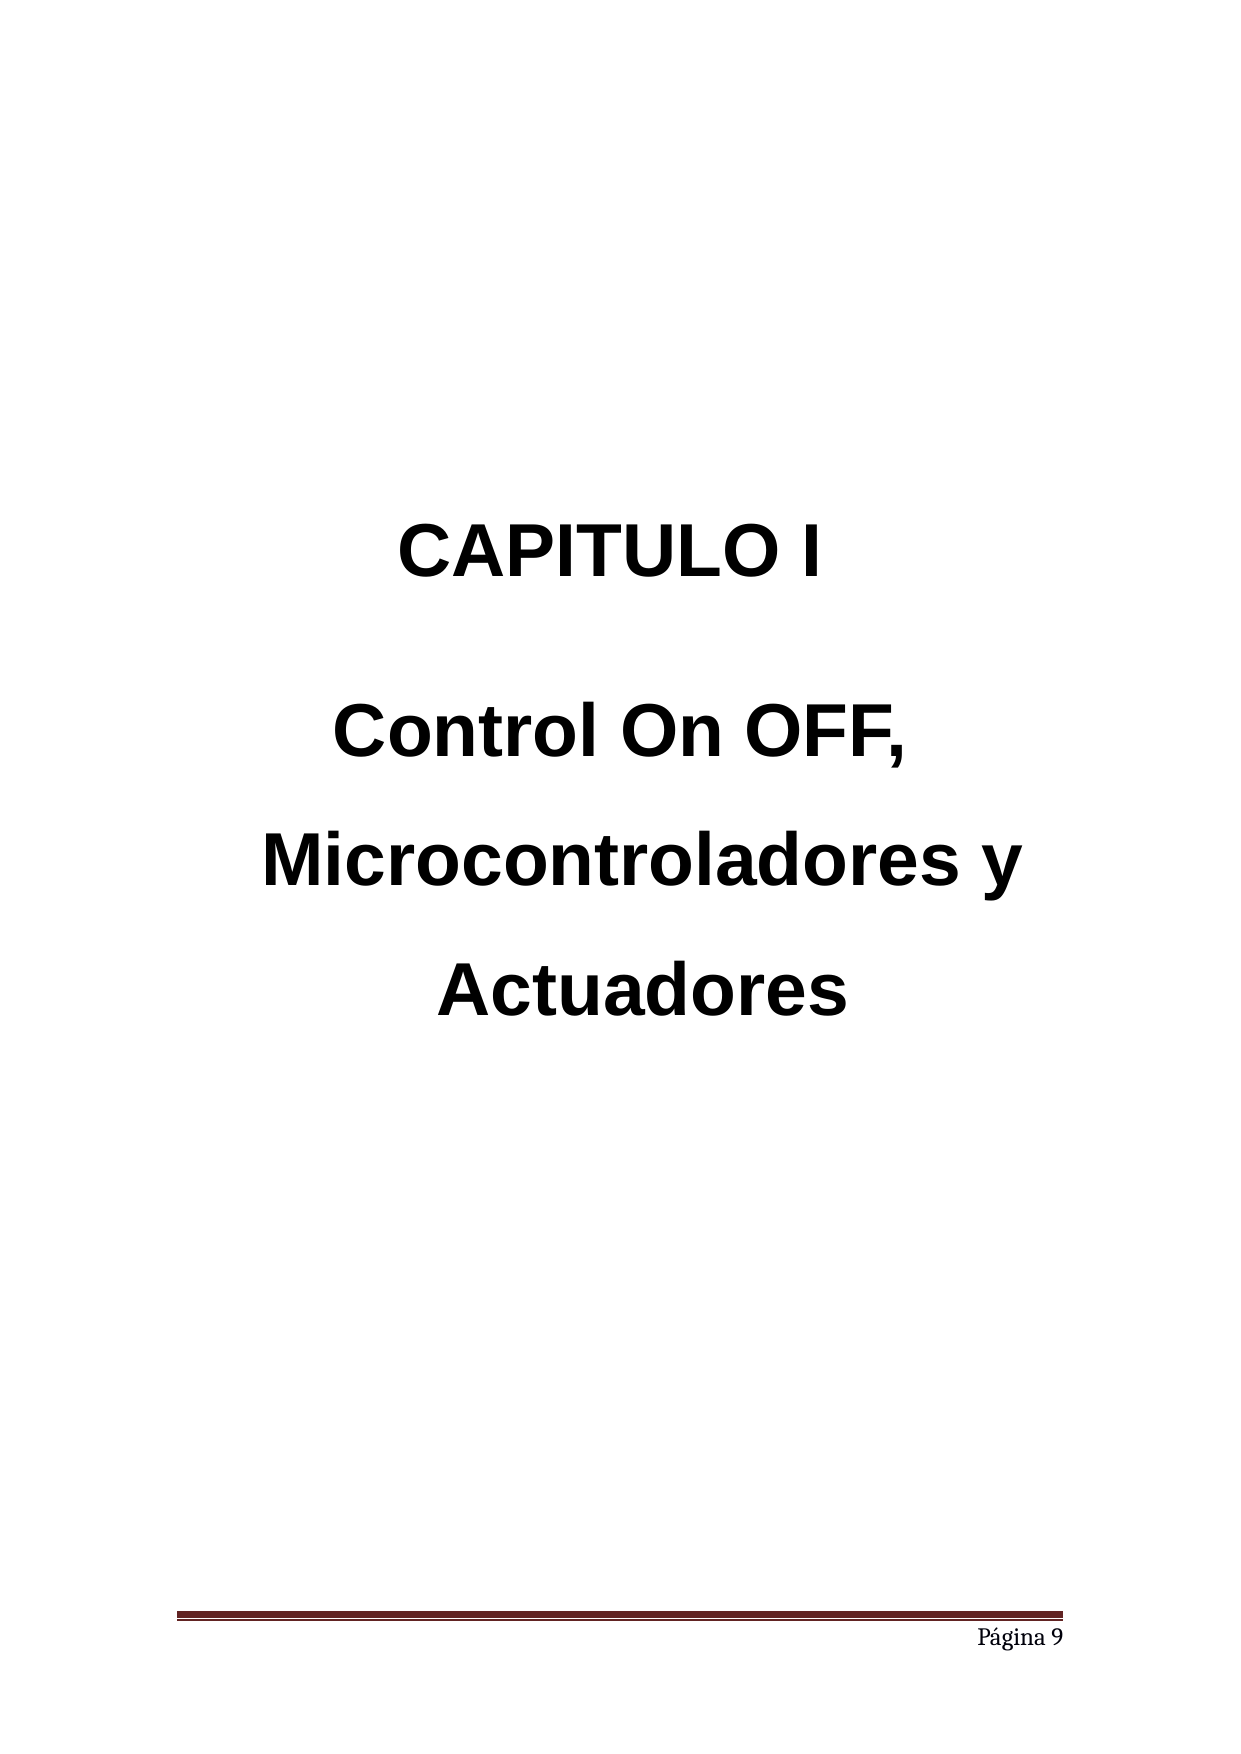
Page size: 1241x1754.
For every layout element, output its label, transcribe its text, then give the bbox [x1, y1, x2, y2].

subtitle CAPITULO I [177, 506, 1063, 593]
subtitle Control On OFF, Microcontroladores y Actuadores [177, 686, 1063, 1031]
